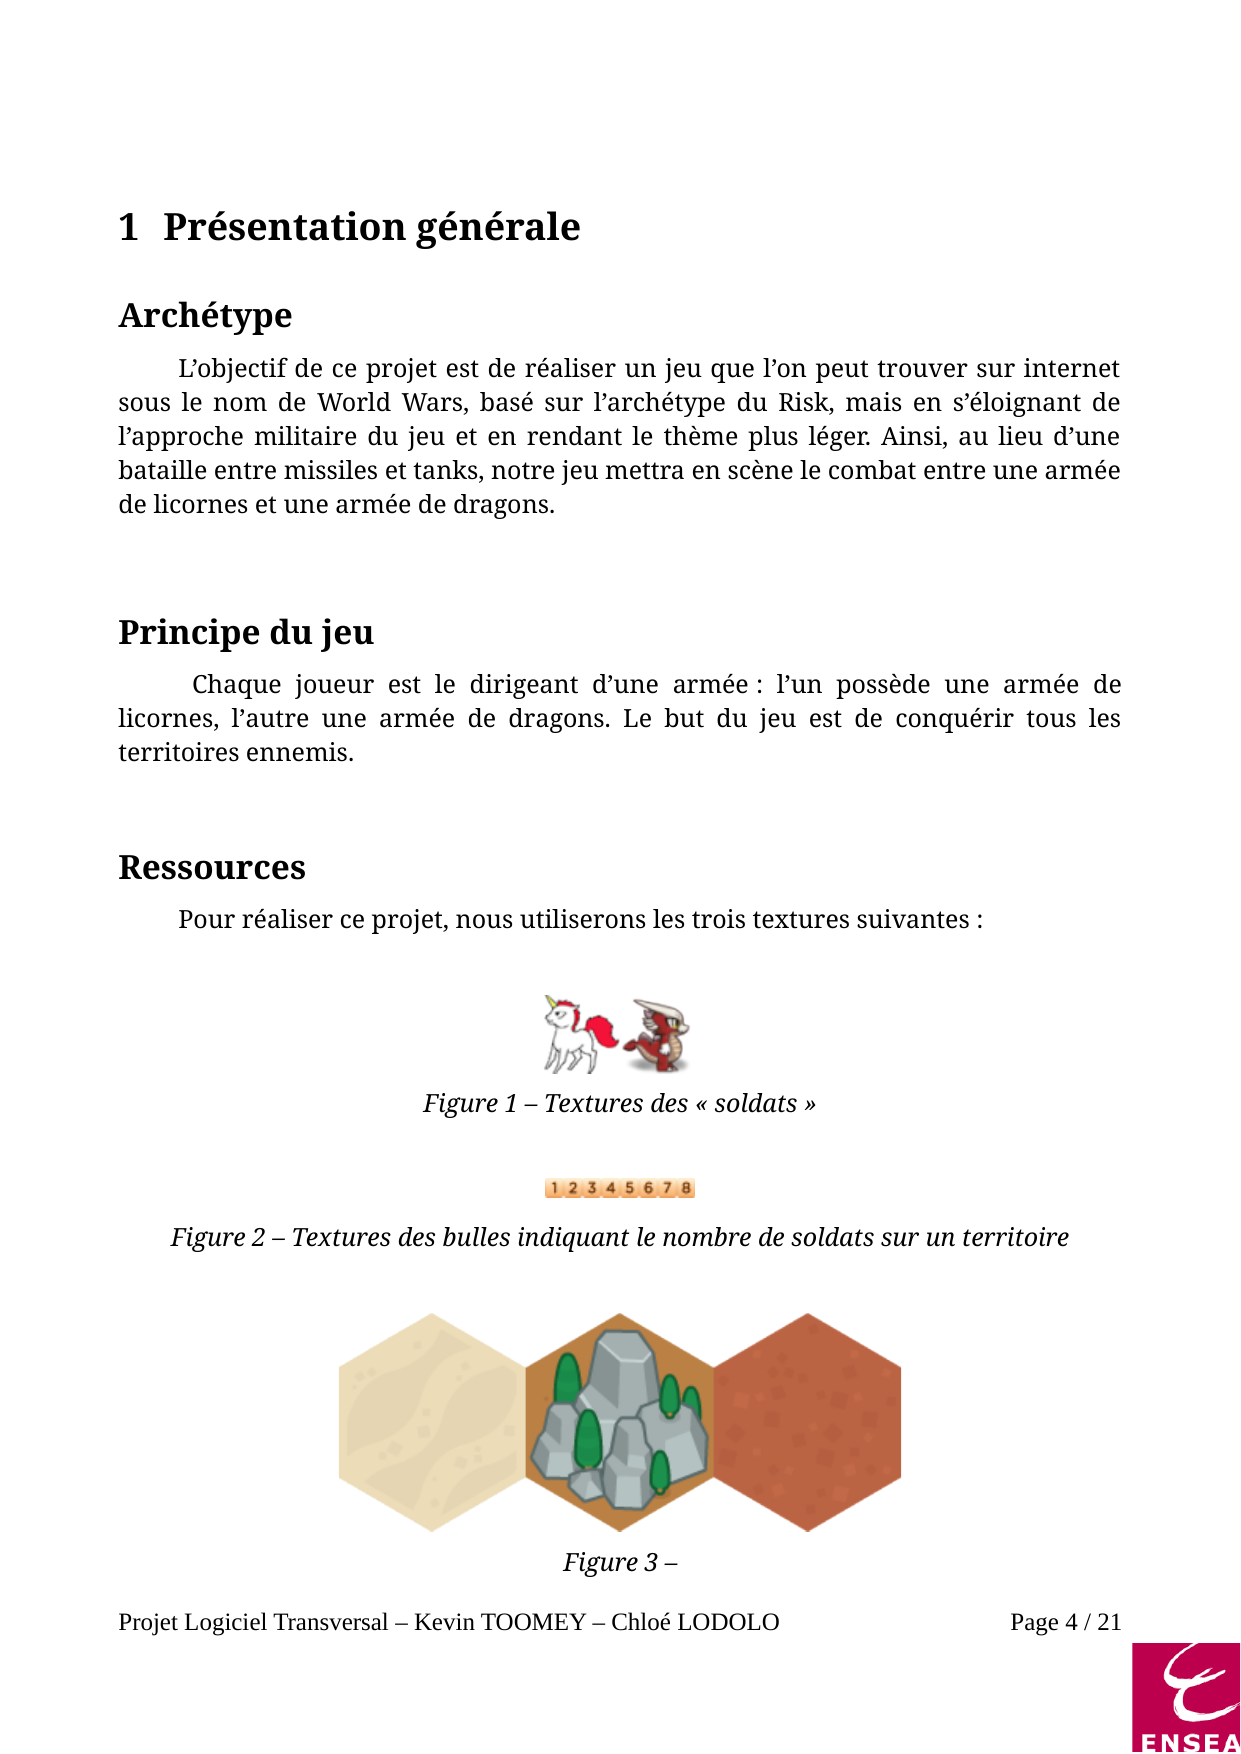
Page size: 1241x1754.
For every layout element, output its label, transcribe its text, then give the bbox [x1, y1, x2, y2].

subtitle Archétype [118, 292, 1122, 338]
picture [545, 1178, 695, 1198]
text Pour réaliser ce projet, nous utiliserons les trois textures suivantes : [118, 902, 1122, 936]
text Figure 1 – Textures des « soldats » [118, 1086, 1122, 1120]
text Figure 3 – [118, 1544, 1122, 1578]
subtitle Ressources [118, 844, 1122, 889]
subtitle Principe du jeu [118, 608, 1122, 654]
text Figure 2 – Textures des bulles indiquant le nombre de soldats sur un territoire [118, 1220, 1122, 1254]
text Chaque joueur est le dirigeant d’une armée : l’un possède une armée de licornes, l’autre une armée de dragons. Le but du jeu est de conquérir tous les territoires ennemis. [118, 666, 1122, 768]
text L’objectif de ce projet est de réaliser un jeu que l’on peut trouver sur internet sous le nom de World Wars, basé sur l’archétype du Risk, mais en s’éloignant de l’approche militaire du jeu et en rendant le thème plus léger. Ainsi, au lieu d’une bataille entre missiles et tanks, notre jeu mettra en scène le combat entre une armée de licornes et une armée de dragons. [118, 350, 1122, 521]
picture [1132, 1643, 1241, 1752]
picture [338, 1313, 902, 1532]
picture [542, 995, 699, 1074]
subtitle Présentation générale [118, 200, 1122, 251]
